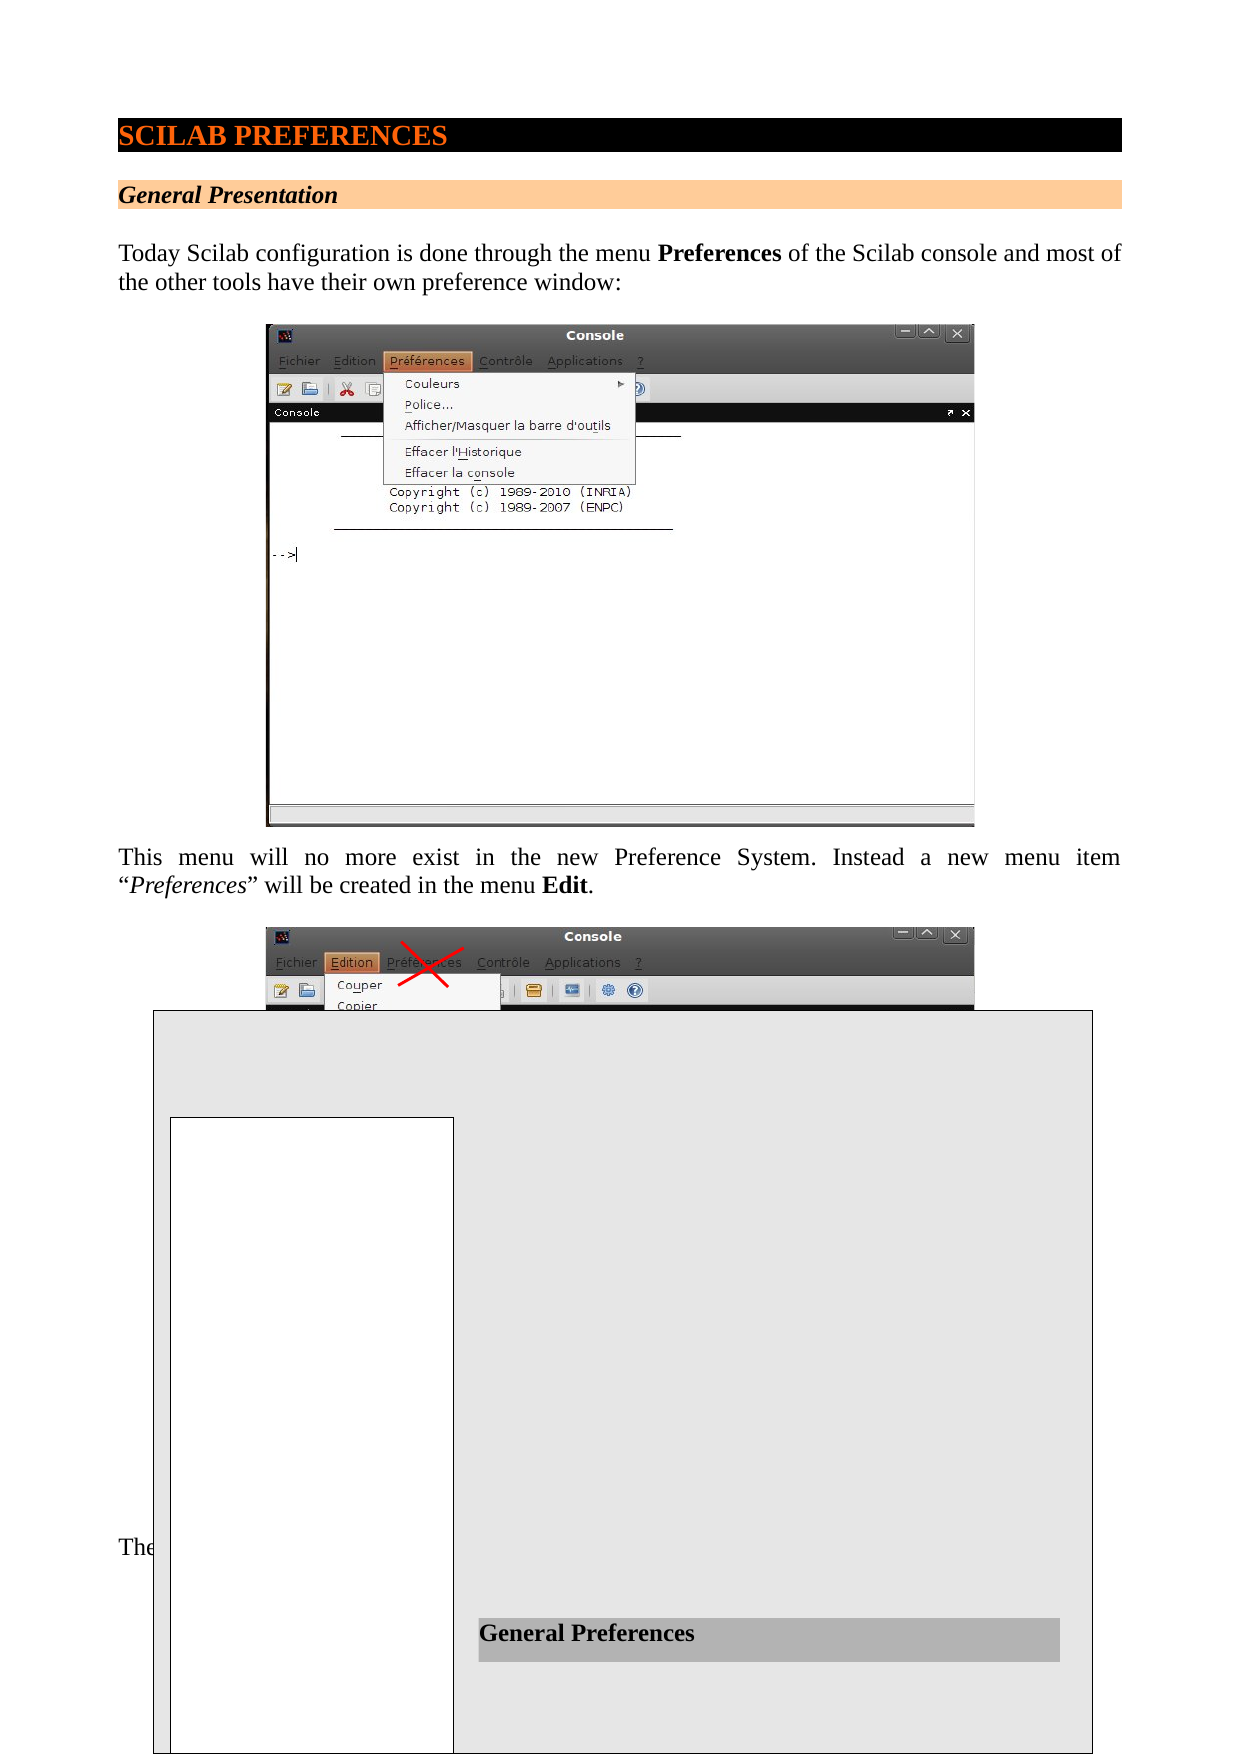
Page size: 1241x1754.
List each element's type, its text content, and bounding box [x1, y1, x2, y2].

text Today Scilab configuration is done through the menu Preferences of the Scilab console and most of the other tools have their own preference window: [118, 238, 1122, 295]
picture [265, 927, 975, 1010]
text SCILAB PREFERENCES [118, 118, 1122, 152]
text This menu will no more exist in the new Preference System. Instead a new menu item “Preferences” will be created in the menu Edit. [118, 842, 1122, 899]
text General Presentation [118, 180, 1122, 209]
picture [265, 324, 975, 827]
